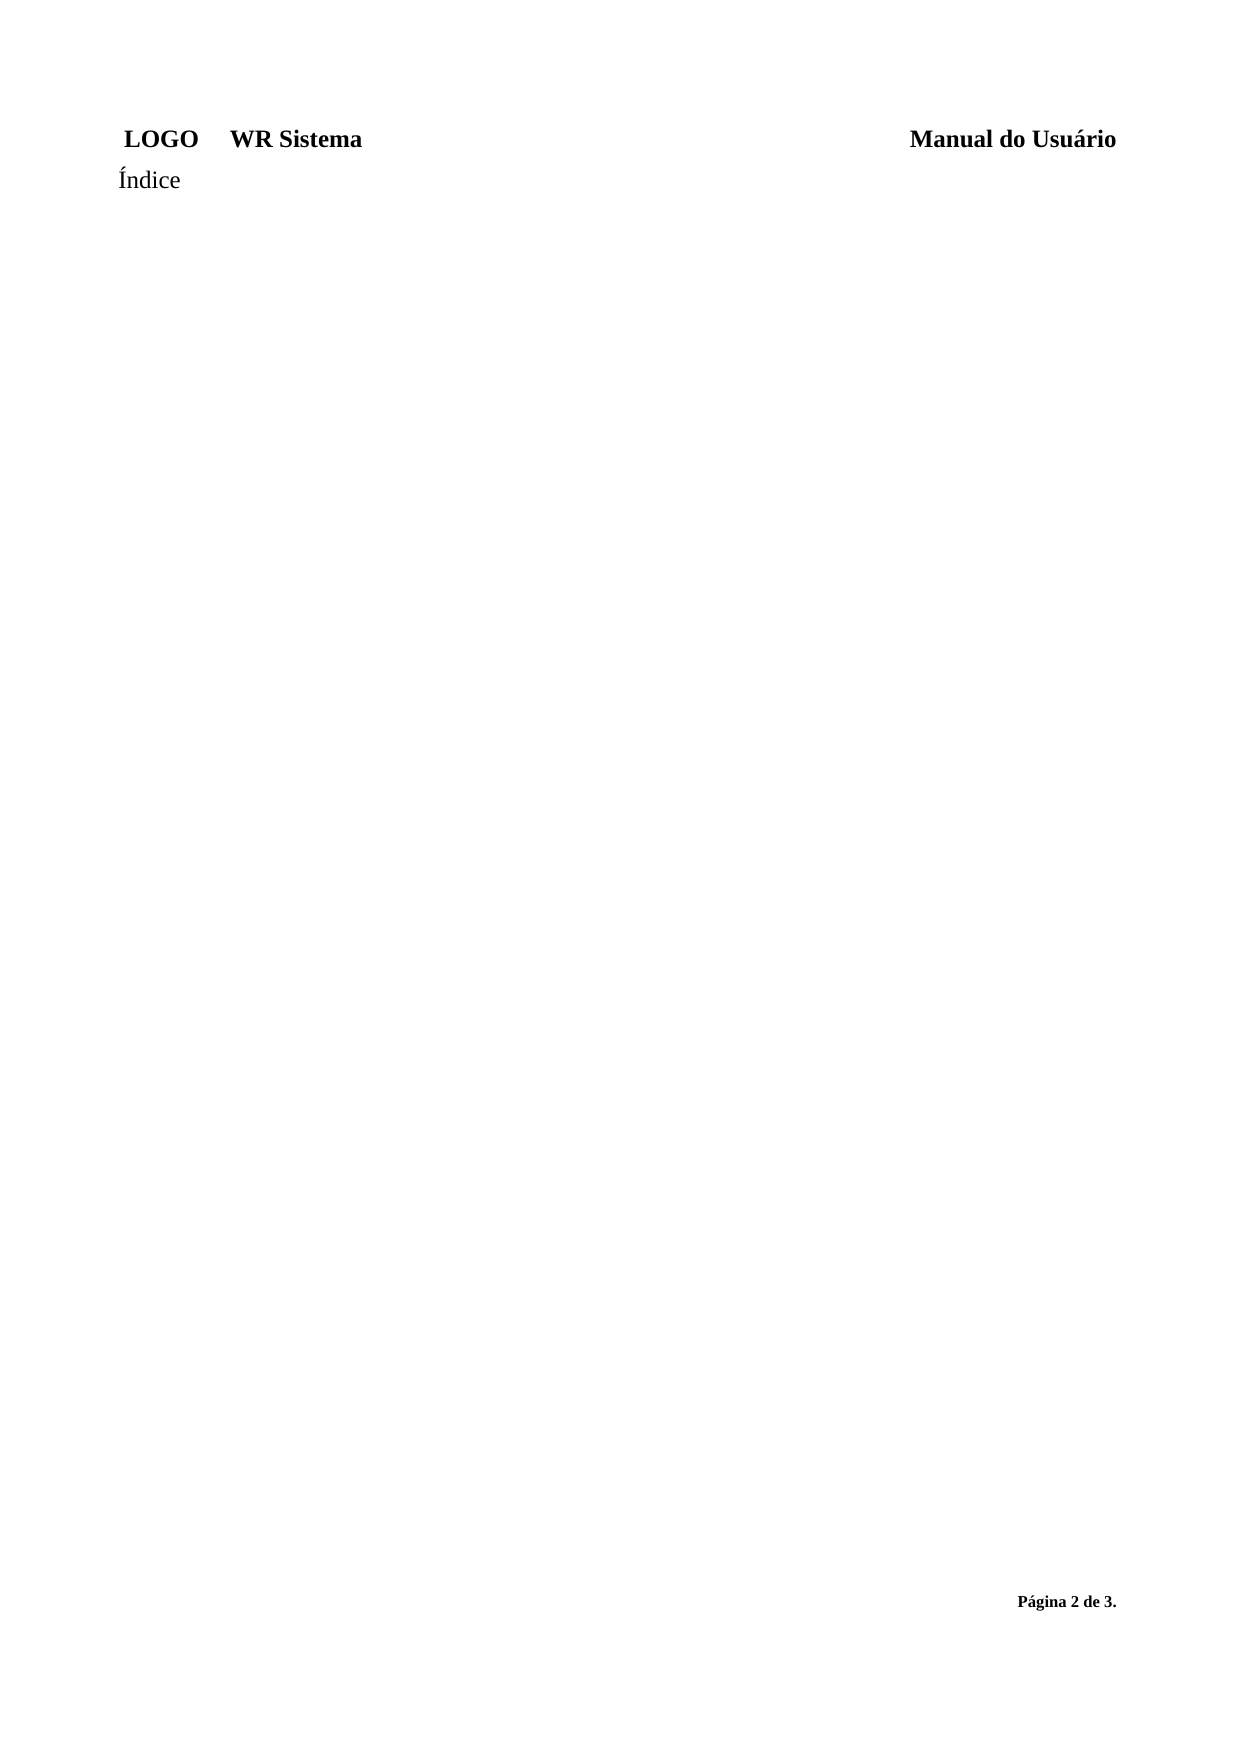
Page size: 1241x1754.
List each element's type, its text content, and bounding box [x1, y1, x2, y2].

text Índice [118, 165, 1122, 194]
